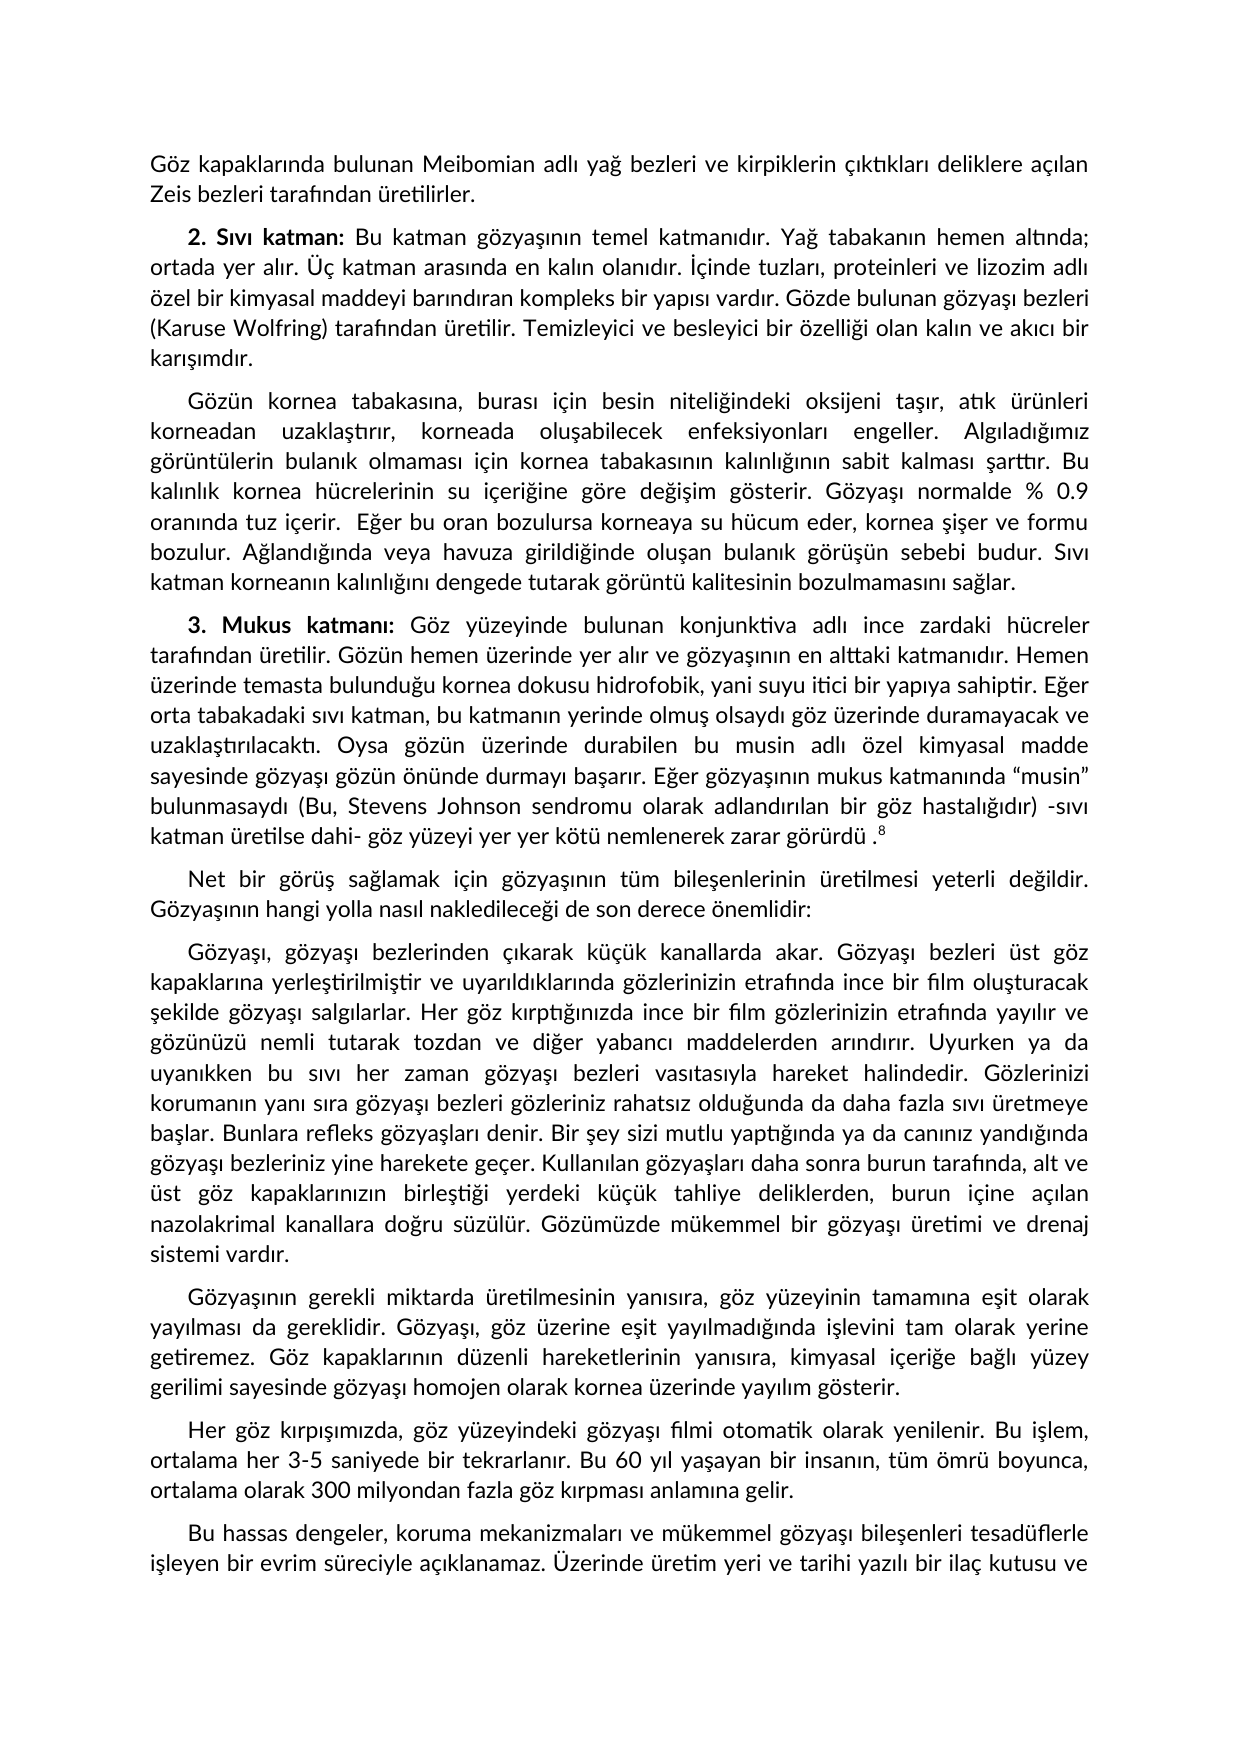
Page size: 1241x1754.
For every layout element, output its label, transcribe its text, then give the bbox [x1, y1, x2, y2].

text Göz kapaklarında bulunan Meibomian adlı yağ bezleri ve kirpiklerin çıktıkları deliklere açılan Zeis bezleri tarafından üretilirler. [150, 150, 1090, 208]
text Gözyaşı, gözyaşı bezlerinden çıkarak küçük kanallarda akar. Gözyaşı bezleri üst göz kapaklarına yerleştirilmiştir ve uyarıldıklarında gözlerinizin etrafında ince bir film oluşturacak şekilde gözyaşı salgılarlar. Her göz kırptığınızda ince bir film gözlerinizin etrafında yayılır ve gözünüzü nemli tutarak tozdan ve diğer yabancı maddelerden arındırır. Uyurken ya da uyanıkken bu sıvı her zaman gözyaşı bezleri vasıtasıyla hareket halindedir. Gözlerinizi korumanın yanı sıra gözyaşı bezleri gözleriniz rahatsız olduğunda da daha fazla sıvı üretmeye başlar. Bunlara refleks gözyaşları denir. Bir şey sizi mutlu yaptığında ya da canınız yandığında gözyaşı bezleriniz yine harekete geçer. Kullanılan gözyaşları daha sonra burun tarafında, alt ve üst göz kapaklarınızın birleştiği yerdeki küçük tahliye deliklerden, burun içine açılan nazolakrimal kanallara doğru süzülür. Gözümüzde mükemmel bir gözyaşı üretimi ve drenaj sistemi vardır. [150, 937, 1090, 1267]
text Net bir görüş sağlamak için gözyaşının tüm bileşenlerinin üretilmesi yeterli değildir. Gözyaşının hangi yolla nasıl nakledileceği de son derece önemlidir: [150, 864, 1090, 922]
text Gözün kornea tabakasına, burası için besin niteliğindeki oksijeni taşır, atık ürünleri korneadan uzaklaştırır, korneada oluşabilecek enfeksiyonları engeller. Algıladığımız görüntülerin bulanık olmaması için kornea tabakasının kalınlığının sabit kalması şarttır. Bu kalınlık kornea hücrelerinin su içeriğine göre değişim gösterir. Gözyaşı normalde % 0.9 oranında tuz içerir. Eğer bu oran bozulursa korneaya su hücum eder, kornea şişer ve formu bozulur. Ağlandığında veya havuza girildiğinde oluşan bulanık görüşün sebebi budur. Sıvı katman korneanın kalınlığını dengede tutarak görüntü kalitesinin bozulmamasını sağlar. [150, 386, 1090, 595]
text Gözyaşının gerekli miktarda üretilmesinin yanısıra, göz yüzeyinin tamamına eşit olarak yayılması da gereklidir. Gözyaşı, göz üzerine eşit yayılmadığında işlevini tam olarak yerine getiremez. Göz kapaklarının düzenli hareketlerinin yanısıra, kimyasal içeriğe bağlı yüzey gerilimi sayesinde gözyaşı homojen olarak kornea üzerinde yayılım gösterir. [150, 1282, 1090, 1400]
text Her göz kırpışımızda, göz yüzeyindeki gözyaşı filmi otomatik olarak yenilenir. Bu işlem, ortalama her 3-5 saniyede bir tekrarlanır. Bu 60 yıl yaşayan bir insanın, tüm ömrü boyunca, ortalama olarak 300 milyondan fazla göz kırpması anlamına gelir. [150, 1416, 1090, 1503]
text 3. Mukus katmanı: Göz yüzeyinde bulunan konjunktiva adlı ince zardaki hücreler tarafından üretilir. Gözün hemen üzerinde yer alır ve gözyaşının en alttaki katmanıdır. Hemen üzerinde temasta bulunduğu kornea dokusu hidrofobik, yani suyu itici bir yapıya sahiptir. Eğer orta tabakadaki sıvı katman, bu katmanın yerinde olmuş olsaydı göz üzerinde duramayacak ve uzaklaştırılacaktı. Oysa gözün üzerinde durabilen bu musin adlı özel kimyasal madde sayesinde gözyaşı gözün önünde durmayı başarır. Eğer gözyaşının mukus katmanında “musin” bulunmasaydı (Bu, Stevens Johnson sendromu olarak adlandırılan bir göz hastalığıdır) -sıvı katman üretilse dahi- göz yüzeyi yer yer kötü nemlenerek zarar görürdü .8 [150, 610, 1090, 849]
text 2. Sıvı katman: Bu katman gözyaşının temel katmanıdır. Yağ tabakanın hemen altında; ortada yer alır. Üç katman arasında en kalın olanıdır. İçinde tuzları, proteinleri ve lizozim adlı özel bir kimyasal maddeyi barındıran kompleks bir yapısı vardır. Gözde bulunan gözyaşı bezleri (Karuse Wolfring) tarafından üretilir. Temizleyici ve besleyici bir özelliği olan kalın ve akıcı bir karışımdır. [150, 223, 1090, 371]
text Bu hassas dengeler, koruma mekanizmaları ve mükemmel gözyaşı bileşenleri tesadüflerle işleyen bir evrim süreciyle açıklanamaz. Üzerinde üretim yeri ve tarihi yazılı bir ilaç kutusu ve [150, 1519, 1090, 1576]
